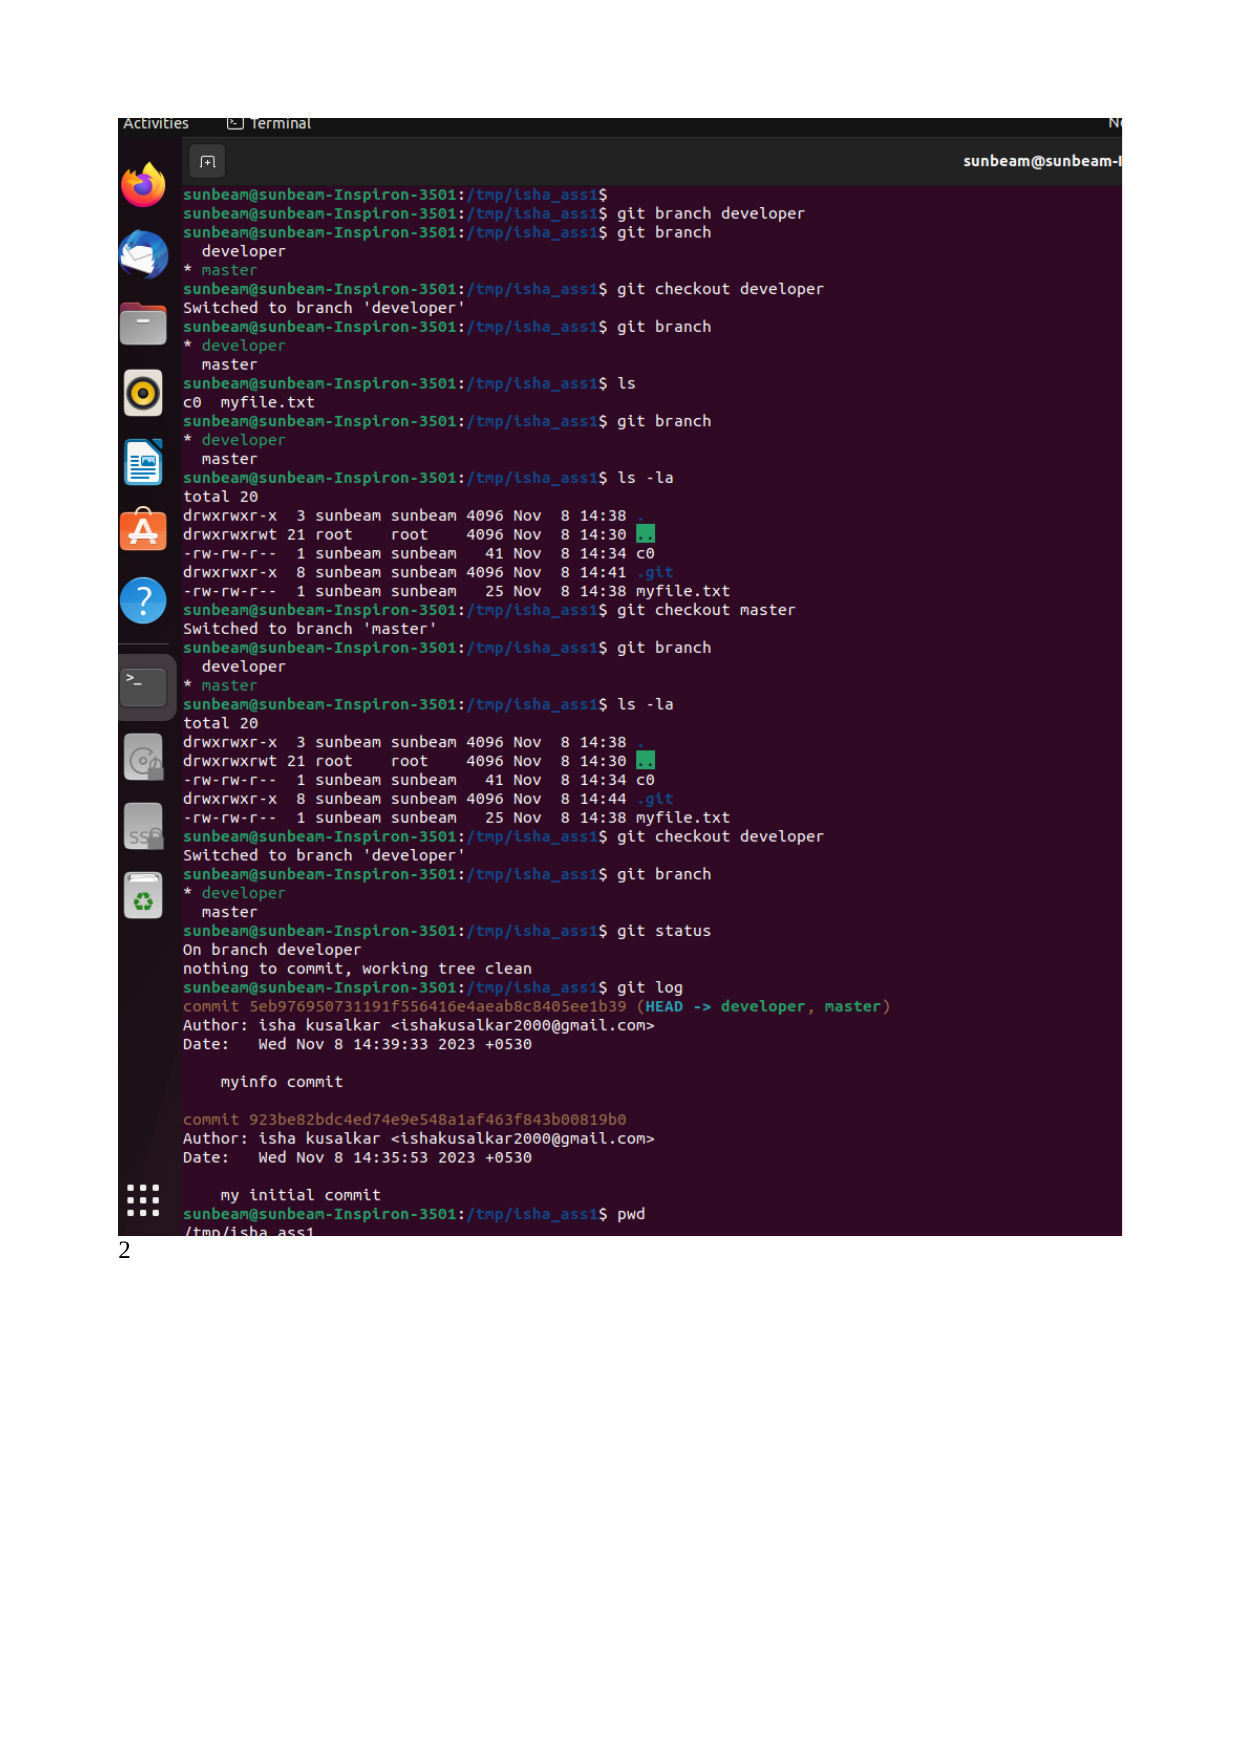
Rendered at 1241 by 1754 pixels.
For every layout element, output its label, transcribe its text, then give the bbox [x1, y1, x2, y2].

text 2 [118, 1236, 1122, 1264]
picture [118, 118, 1123, 1236]
